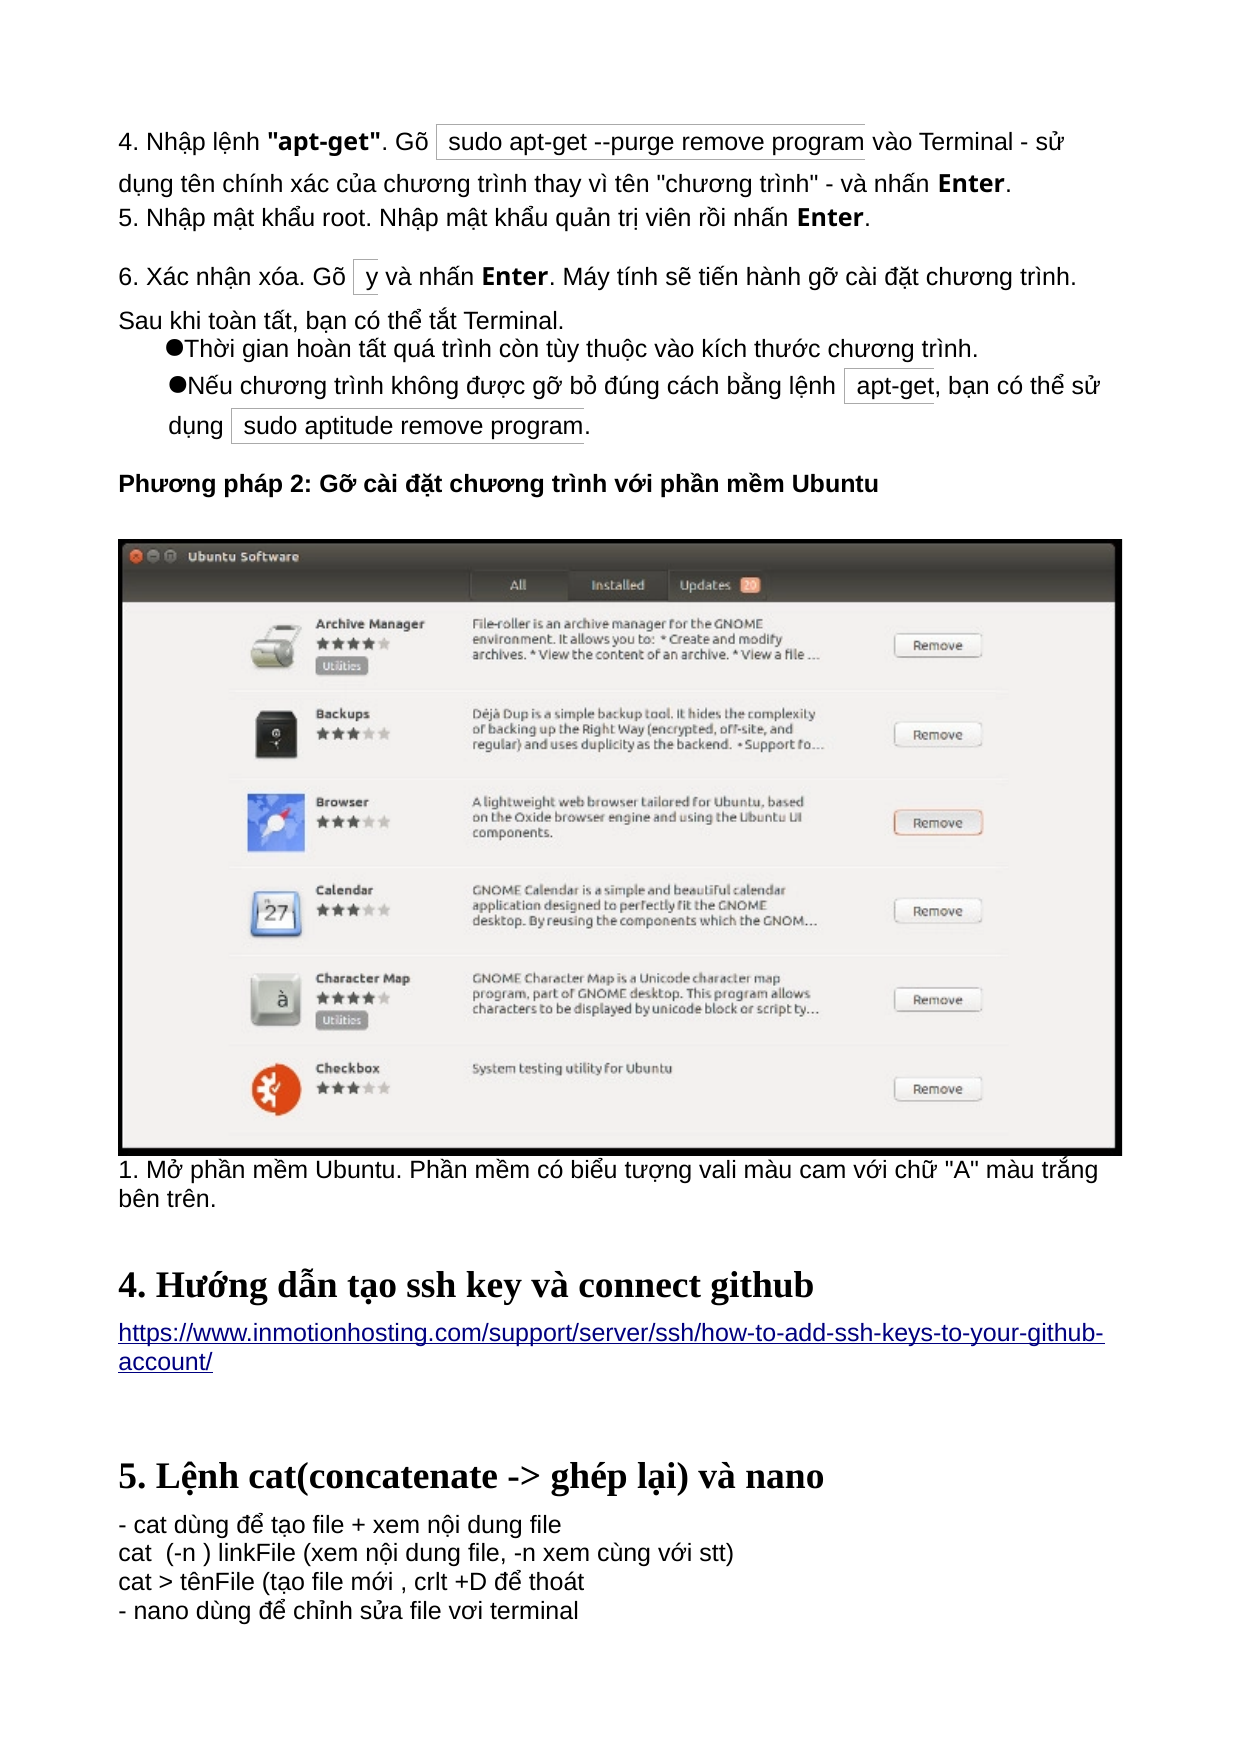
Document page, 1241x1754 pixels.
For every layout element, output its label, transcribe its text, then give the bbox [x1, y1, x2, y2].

text 5. Nhập mật khẩu root. Nhập mật khẩu quản trị viên rồi nhấn Enter. [118, 199, 1122, 233]
subtitle 4. Hướng dẫn tạo ssh key và connect github [118, 1262, 1122, 1306]
text - cat dùng để tạo file + xem nội dung file [118, 1509, 1122, 1538]
subtitle 5. Lệnh cat(concatenate -> ghép lại) và nano [118, 1454, 1122, 1497]
list Nếu chương trình không được gỡ bỏ đúng cách bằng lệnh apt-get, bạn có thể sử dụng sudo aptitude remove program. [168, 367, 1119, 443]
text https://www.inmotionhosting.com/support/server/ssh/how-to-add-ssh-keys-to-your-github-account/ [118, 1318, 1122, 1376]
text cat > tênFile (tạo file mới , crlt +D để thoát [118, 1567, 1122, 1596]
list Thời gian hoàn tất quá trình còn tùy thuộc vào kích thước chương trình. [165, 334, 1122, 363]
subtitle Phương pháp 2: Gỡ cài đặt chương trình với phần mềm Ubuntu [118, 469, 1122, 498]
picture [118, 539, 1123, 1156]
text 6. Xác nhận xóa. Gõ y và nhấn Enter. Máy tính sẽ tiến hành gỡ cài đặt chương trình. Sau khi toàn tất, bạn có thể tắt Terminal. [118, 253, 1122, 334]
text cat (-n ) linkFile (xem nội dung file, -n xem cùng với stt) [118, 1538, 1122, 1567]
text - nano dùng để chỉnh sửa file vơi terminal [118, 1596, 1122, 1624]
text 1. Mở phần mềm Ubuntu. Phần mềm có biểu tượng vali màu cam với chữ "A" màu trắng bên trên. [118, 1156, 1122, 1213]
text 4. Nhập lệnh "apt-get". Gõ sudo apt-get --purge remove program vào Terminal - sử dụng tên chính xác của chương trình thay vì tên "chương trình" - và nhấn Enter. [118, 118, 1122, 199]
